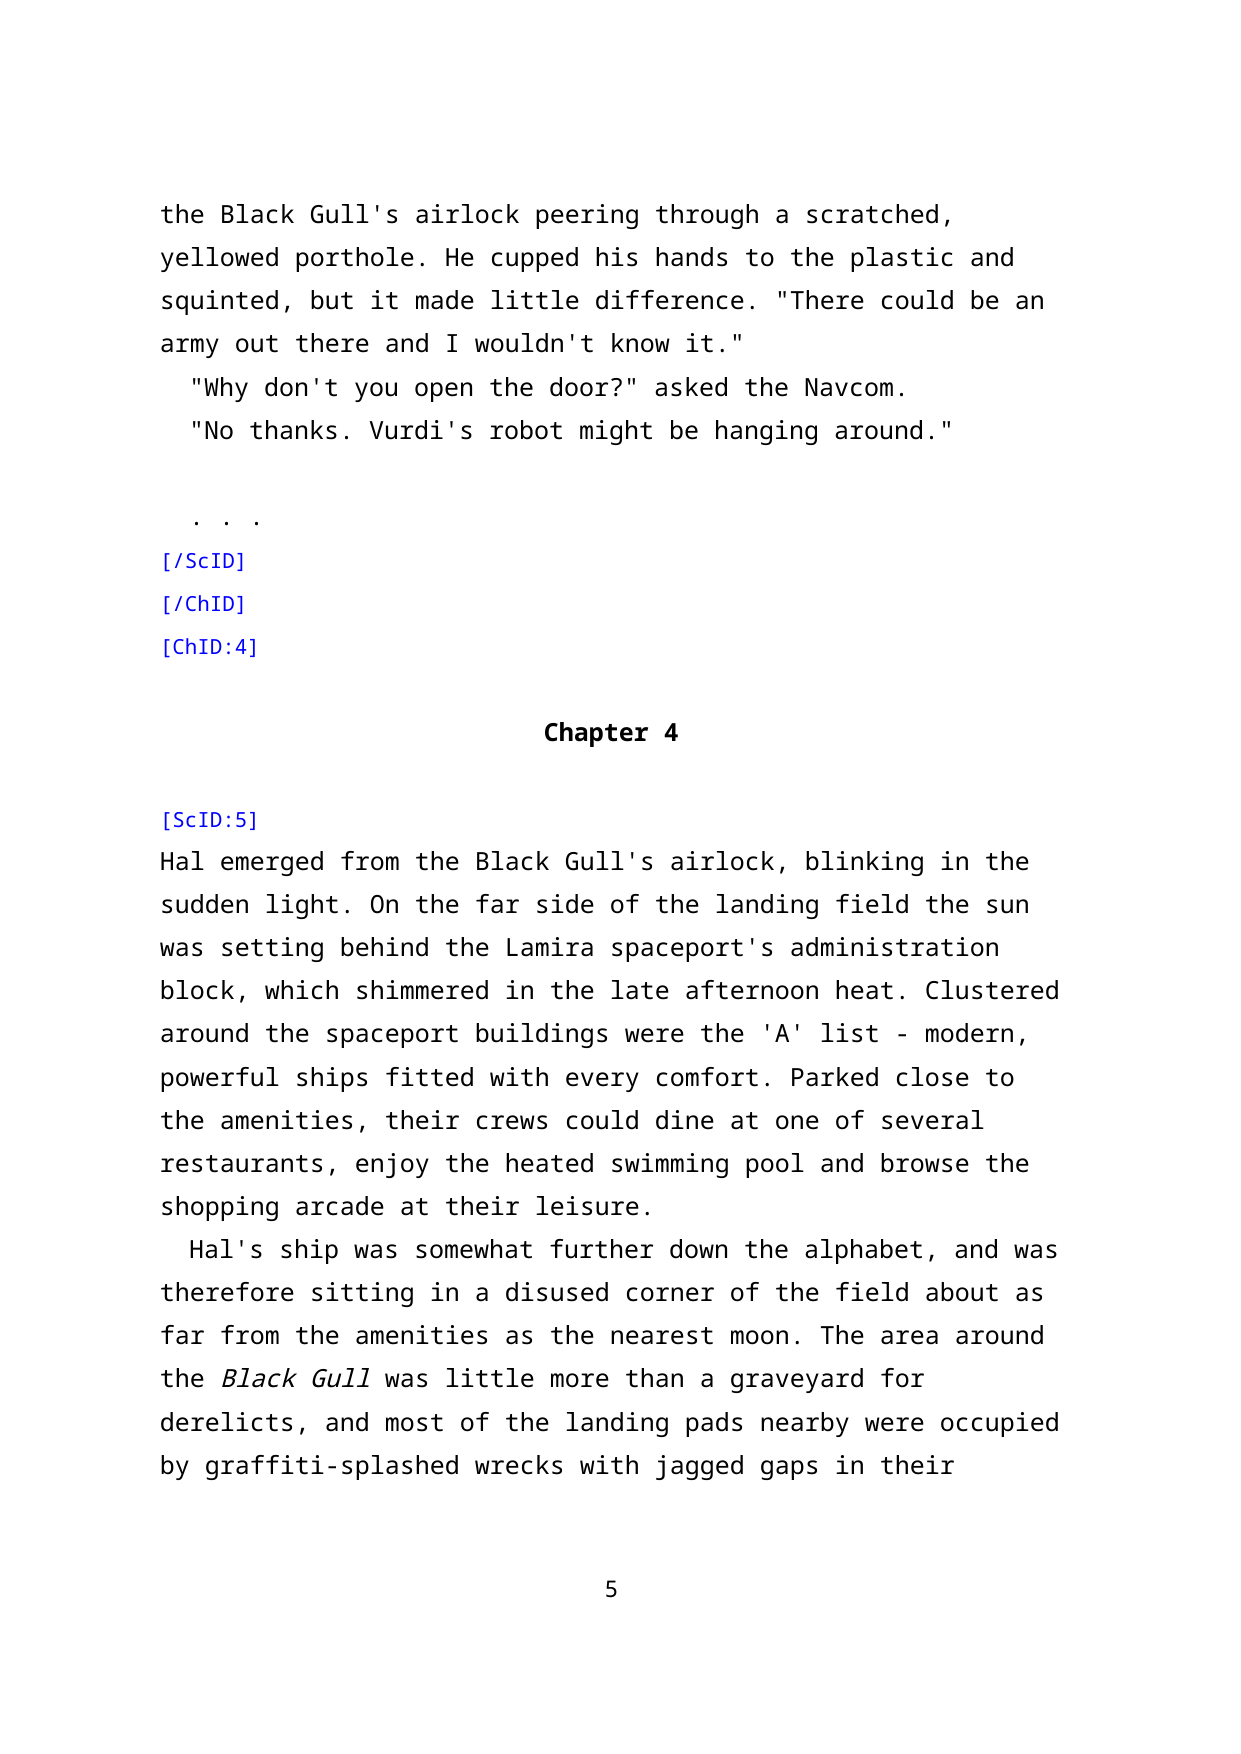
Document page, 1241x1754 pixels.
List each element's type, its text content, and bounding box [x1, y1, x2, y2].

text [ScID:5] [159, 793, 1063, 836]
text . . . [159, 491, 1063, 534]
text the Black Gull's airlock peering through a scratched, yellowed porthole. He cupped his hands to the plastic and squinted, but it made little difference. "There could be an army out there and I wouldn't know it." [159, 189, 1063, 361]
text Hal emerged from the Black Gull's airlock, blinking in the sudden light. On the far side of the landing field the sun was setting behind the Lamira spaceport's administration block, which shimmered in the late afternoon heat. Clustered around the spaceport buildings were the 'A' list - modern, powerful ships fitted with every comfort. Parked close to the amenities, their crews could dine at one of several restaurants, enjoy the heated swimming pool and browse the shopping arcade at their leisure. [159, 836, 1063, 1224]
text "Why don't you open the door?" asked the Navcom. [159, 361, 1063, 404]
text [ChID:4] [159, 620, 1063, 663]
text [/ChID] [159, 577, 1063, 620]
text [/ScID] [159, 534, 1063, 577]
text "No thanks. Vurdi's robot might be hanging around." [159, 404, 1063, 448]
text Hal's ship was somewhat further down the alphabet, and was therefore sitting in a disused corner of the field about as far from the amenities as the nearest moon. The area around the Black Gull was little more than a graveyard for derelicts, and most of the landing pads nearby were occupied by graffiti-splashed wrecks with jagged gaps in their [159, 1224, 1063, 1483]
subtitle Chapter 4 [159, 706, 1063, 749]
